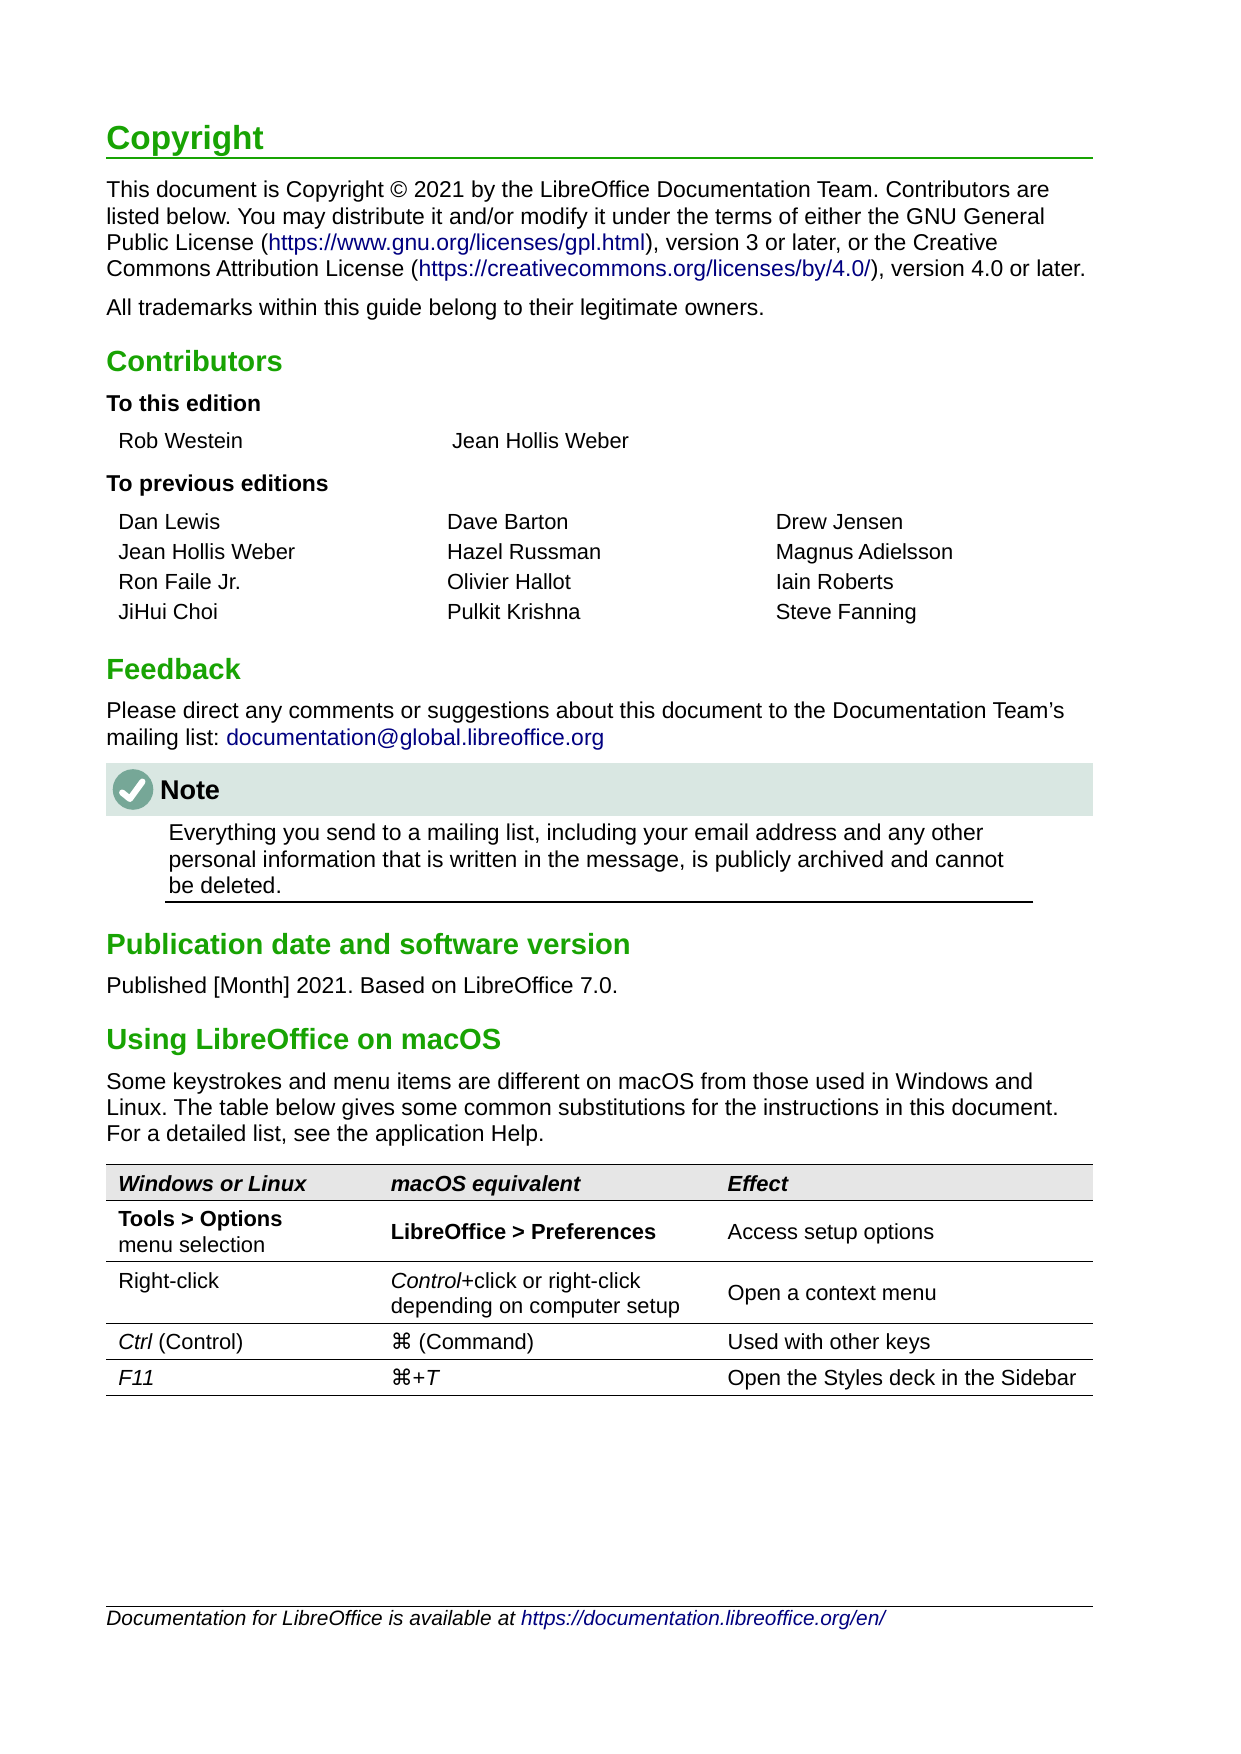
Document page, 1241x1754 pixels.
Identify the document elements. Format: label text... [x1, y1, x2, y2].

table_cell ⌘+T [379, 1360, 716, 1394]
table_cell F11 [106, 1360, 379, 1394]
table_header macOS equivalent [379, 1165, 716, 1200]
table_header Effect [716, 1165, 1093, 1200]
table_cell Iain Roberts [764, 569, 1093, 599]
subtitle Using LibreOffice on macOS [106, 1022, 1093, 1056]
text Please direct any comments or suggestions about this document to the Documentation Team’s mailing list: documentation@global.libreoffice.org [106, 697, 1093, 750]
table_header Jean Hollis Weber [440, 429, 766, 458]
table_cell JiHui Choi [106, 599, 435, 628]
subtitle Contributors [106, 344, 1093, 378]
text To this edition [106, 389, 1093, 416]
table_cell Open a context menu [716, 1262, 1093, 1323]
table_cell Olivier Hallot [435, 569, 764, 599]
table_cell Ctrl (Control) [106, 1324, 379, 1358]
table_cell Pulkit Krishna [435, 599, 764, 628]
table_cell Access setup options [716, 1201, 1093, 1261]
table_cell LibreOffice > Preferences [379, 1201, 716, 1261]
table_cell Tools > Options menu selection [106, 1201, 379, 1261]
table_cell Control+click or right-click depending on computer setup [379, 1262, 716, 1323]
table_header Windows or Linux [106, 1165, 379, 1200]
text Everything you send to a mailing list, including your email address and any other personal information that is written in the message, is publicly archived and cannot be deleted. [165, 816, 1033, 901]
subtitle Copyright [106, 118, 1093, 157]
text To previous editions [106, 470, 1093, 496]
table_cell Ron Faile Jr. [106, 569, 435, 599]
table_cell Magnus Adielsson [764, 539, 1093, 569]
table_cell Right-click [106, 1262, 379, 1323]
table_cell Jean Hollis Weber [106, 539, 435, 569]
subtitle Publication date and software version [106, 927, 1093, 961]
subtitle Feedback [106, 652, 1093, 686]
subtitle Note [106, 763, 1093, 816]
text Some keystrokes and menu items are different on macOS from those used in Windows and Linux. The table below gives some common substitutions for the instructions in this document. For a detailed list, see the application Help. [106, 1068, 1093, 1147]
table_header Dave Barton [435, 509, 764, 539]
table_cell Used with other keys [716, 1324, 1093, 1358]
table_cell Hazel Russman [435, 539, 764, 569]
table_header Rob Westein [106, 429, 440, 458]
table_cell Open the Styles deck in the Sidebar [716, 1360, 1093, 1394]
table_cell ⌘ (Command) [379, 1324, 716, 1358]
text All trademarks within this guide belong to their legitimate owners. [106, 294, 1093, 321]
text Published [Month] 2021. Based on LibreOffice 7.0. [106, 972, 1093, 999]
text This document is Copyright © 2021 by the LibreOffice Documentation Team. Contributors are listed below. You may distribute it and/or modify it under the terms of either the GNU General Public License (https://www.gnu.org/licenses/gpl.html), version 3 or later, or the Creative Commons Attribution License (https://creativecommons.org/licenses/by/4.0/), version 4.0 or later. [106, 176, 1093, 282]
table_header Dan Lewis [106, 509, 435, 539]
table_header [766, 429, 1093, 458]
table_cell Steve Fanning [764, 599, 1093, 628]
table_header Drew Jensen [764, 509, 1093, 539]
